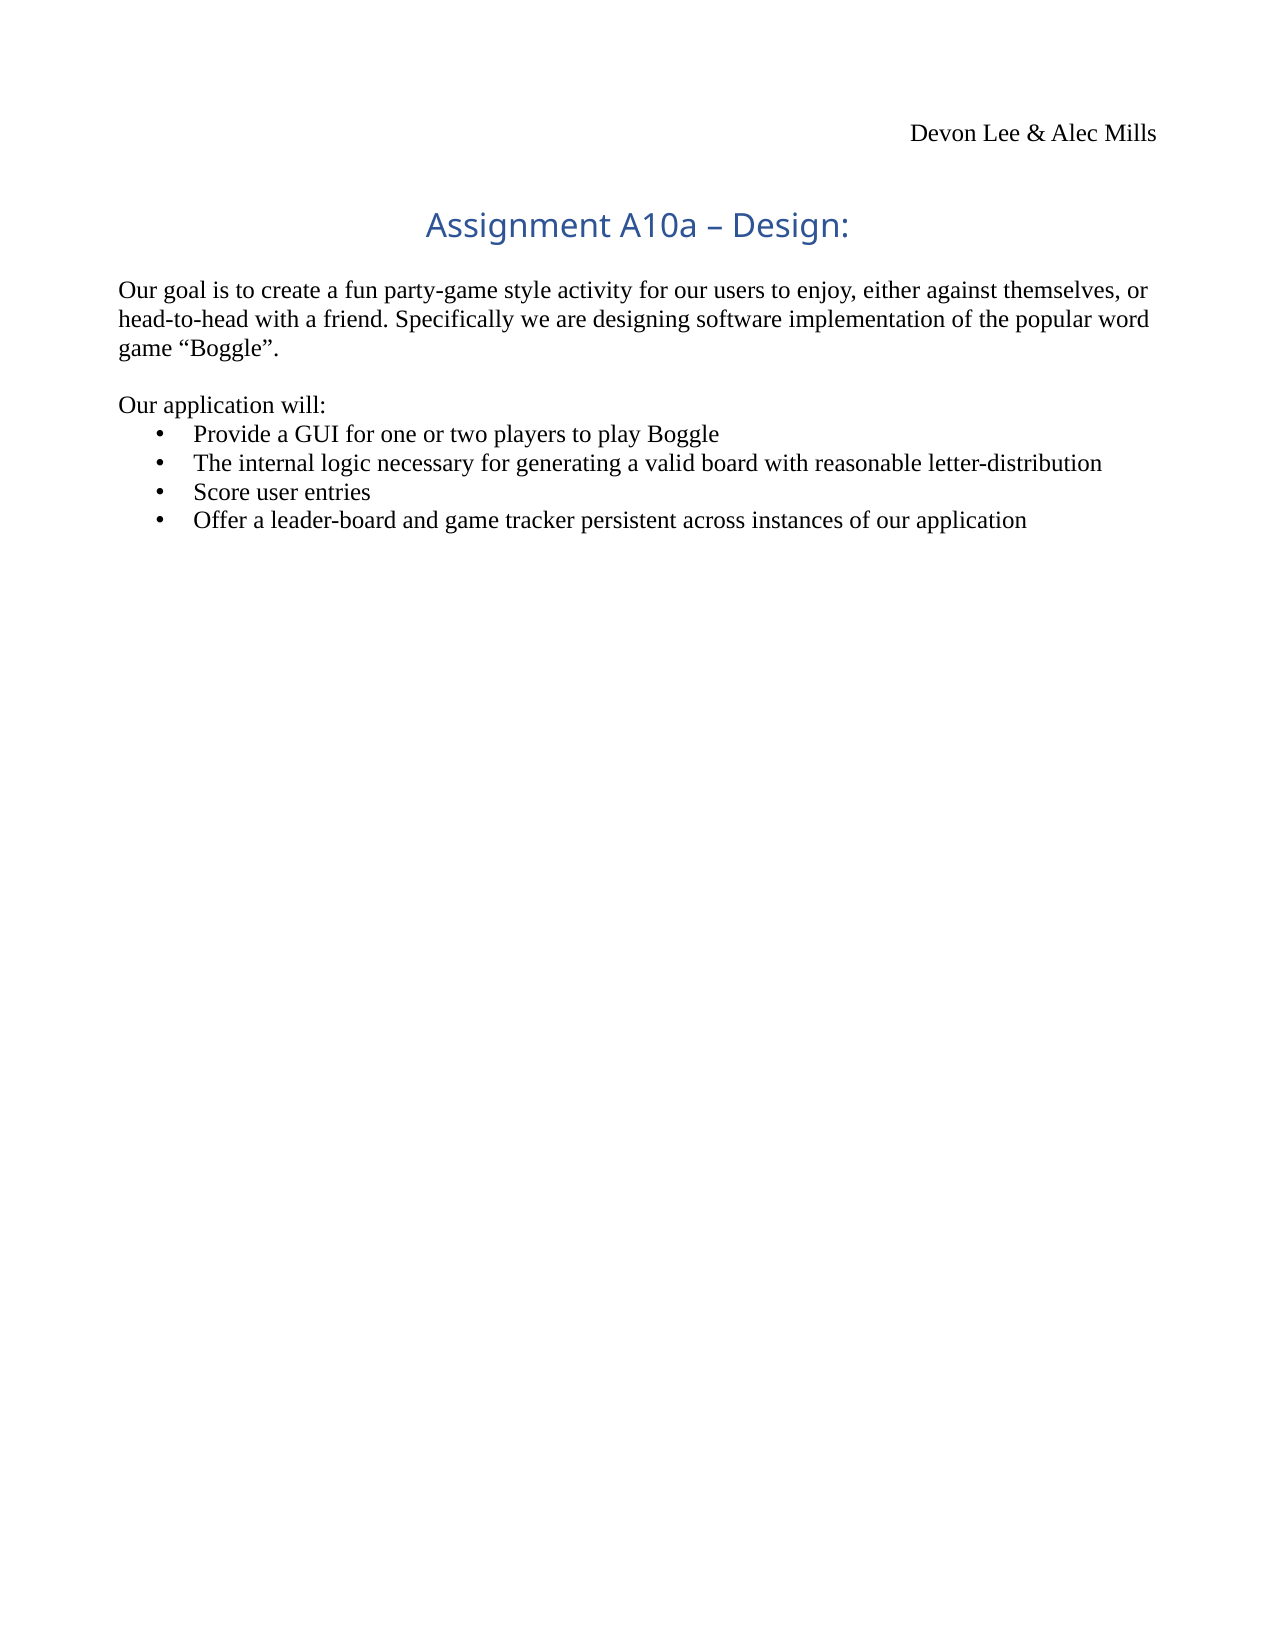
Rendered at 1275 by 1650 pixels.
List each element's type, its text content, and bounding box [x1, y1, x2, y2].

list The internal logic necessary for generating a valid board with reasonable letter-distribution [156, 448, 1157, 477]
list Offer a leader-board and game tracker persistent across instances of our application [156, 506, 1157, 534]
text Our application will: [118, 391, 1157, 419]
list Provide a GUI for one or two players to play Boggle [156, 419, 1157, 448]
subtitle Assignment A10a – Design: [118, 201, 1157, 247]
text Our goal is to create a fun party-game style activity for our users to enjoy, either against themselves, or head-to-head with a friend. Specifically we are designing software implementation of the popular word game “Boggle”. [118, 276, 1157, 362]
list Score user entries [156, 477, 1157, 506]
